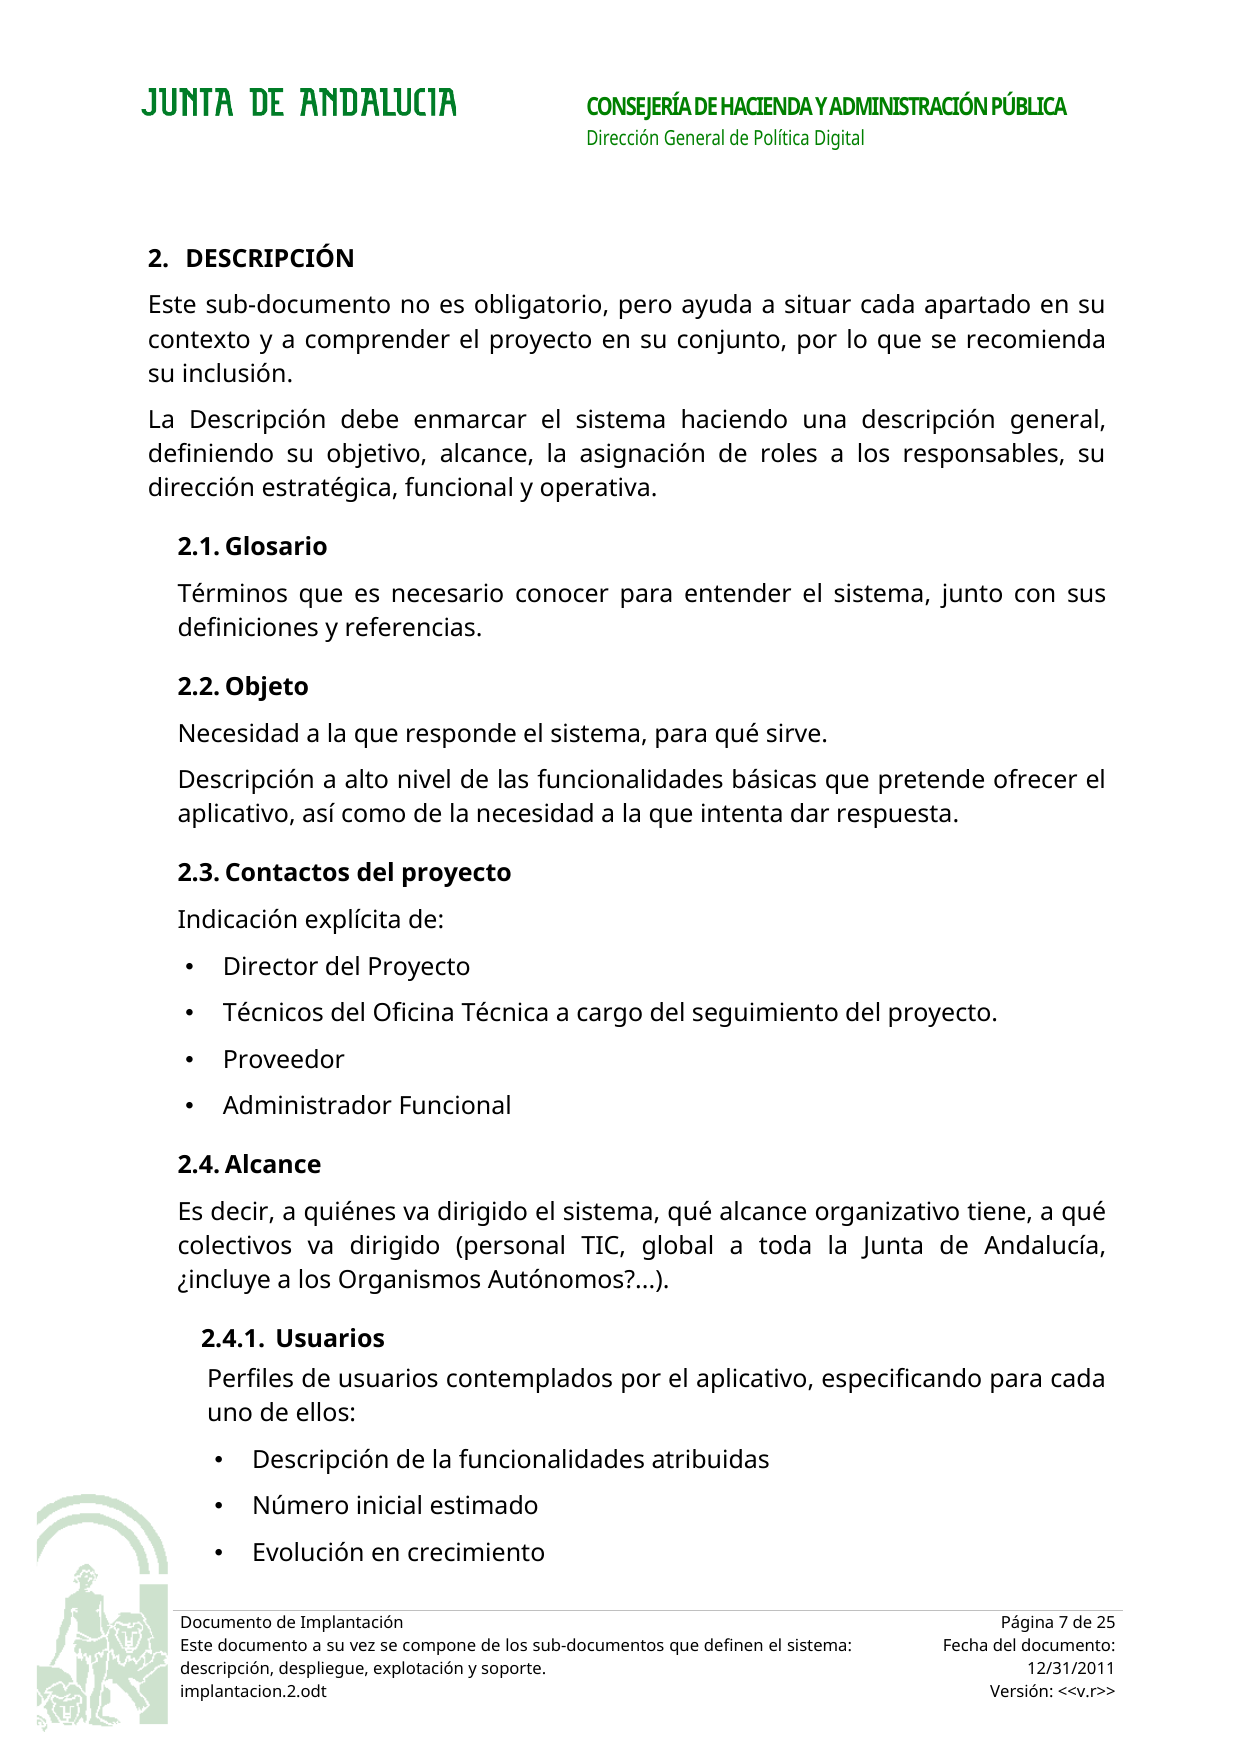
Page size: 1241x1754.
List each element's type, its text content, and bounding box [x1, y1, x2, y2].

picture [141, 88, 457, 116]
list Técnicos del Oficina Técnica a cargo del seguimiento del proyecto. [185, 995, 1107, 1029]
text Descripción a alto nivel de las funcionalidades básicas que pretende ofrecer el aplicativo, así como de la necesidad a la que intenta dar respuesta. [177, 762, 1107, 830]
subtitle Glosario [177, 529, 1107, 563]
text La Descripción debe enmarcar el sistema haciendo una descripción general, definiendo su objetivo, alcance, la asignación de roles a los responsables, su dirección estratégica, funcional y operativa. [148, 402, 1107, 504]
list Número inicial estimado [214, 1488, 1107, 1522]
subtitle Objeto [177, 669, 1107, 703]
text Perfiles de usuarios contemplados por el aplicativo, especificando para cada uno de ellos: [207, 1361, 1107, 1429]
list Descripción de la funcionalidades atribuidas [214, 1441, 1107, 1476]
list Proveedor [185, 1041, 1107, 1075]
subtitle Contactos del proyecto [177, 855, 1107, 889]
text Es decir, a quiénes va dirigido el sistema, qué alcance organizativo tiene, a qué colectivos va dirigido (personal TIC, global a toda la Junta de Andalucía, ¿incluye a los Organismos Autónomos?...). [177, 1193, 1107, 1296]
list Director del Proyecto [185, 948, 1107, 982]
subtitle Descripción [148, 241, 1107, 275]
list Administrador Funcional [185, 1088, 1107, 1122]
list Evolución en crecimiento [214, 1534, 1107, 1568]
subtitle Usuarios [201, 1321, 1107, 1355]
text Este sub-documento no es obligatorio, pero ayuda a situar cada apartado en su contexto y a comprender el proyecto en su conjunto, por lo que se recomienda su inclusión. [148, 287, 1107, 389]
text Indicación explícita de: [177, 902, 1107, 936]
subtitle Alcance [177, 1147, 1107, 1181]
text Términos que es necesario conocer para entender el sistema, junto con sus definiciones y referencias. [177, 576, 1107, 644]
text Necesidad a la que responde el sistema, para qué sirve. [177, 715, 1107, 749]
